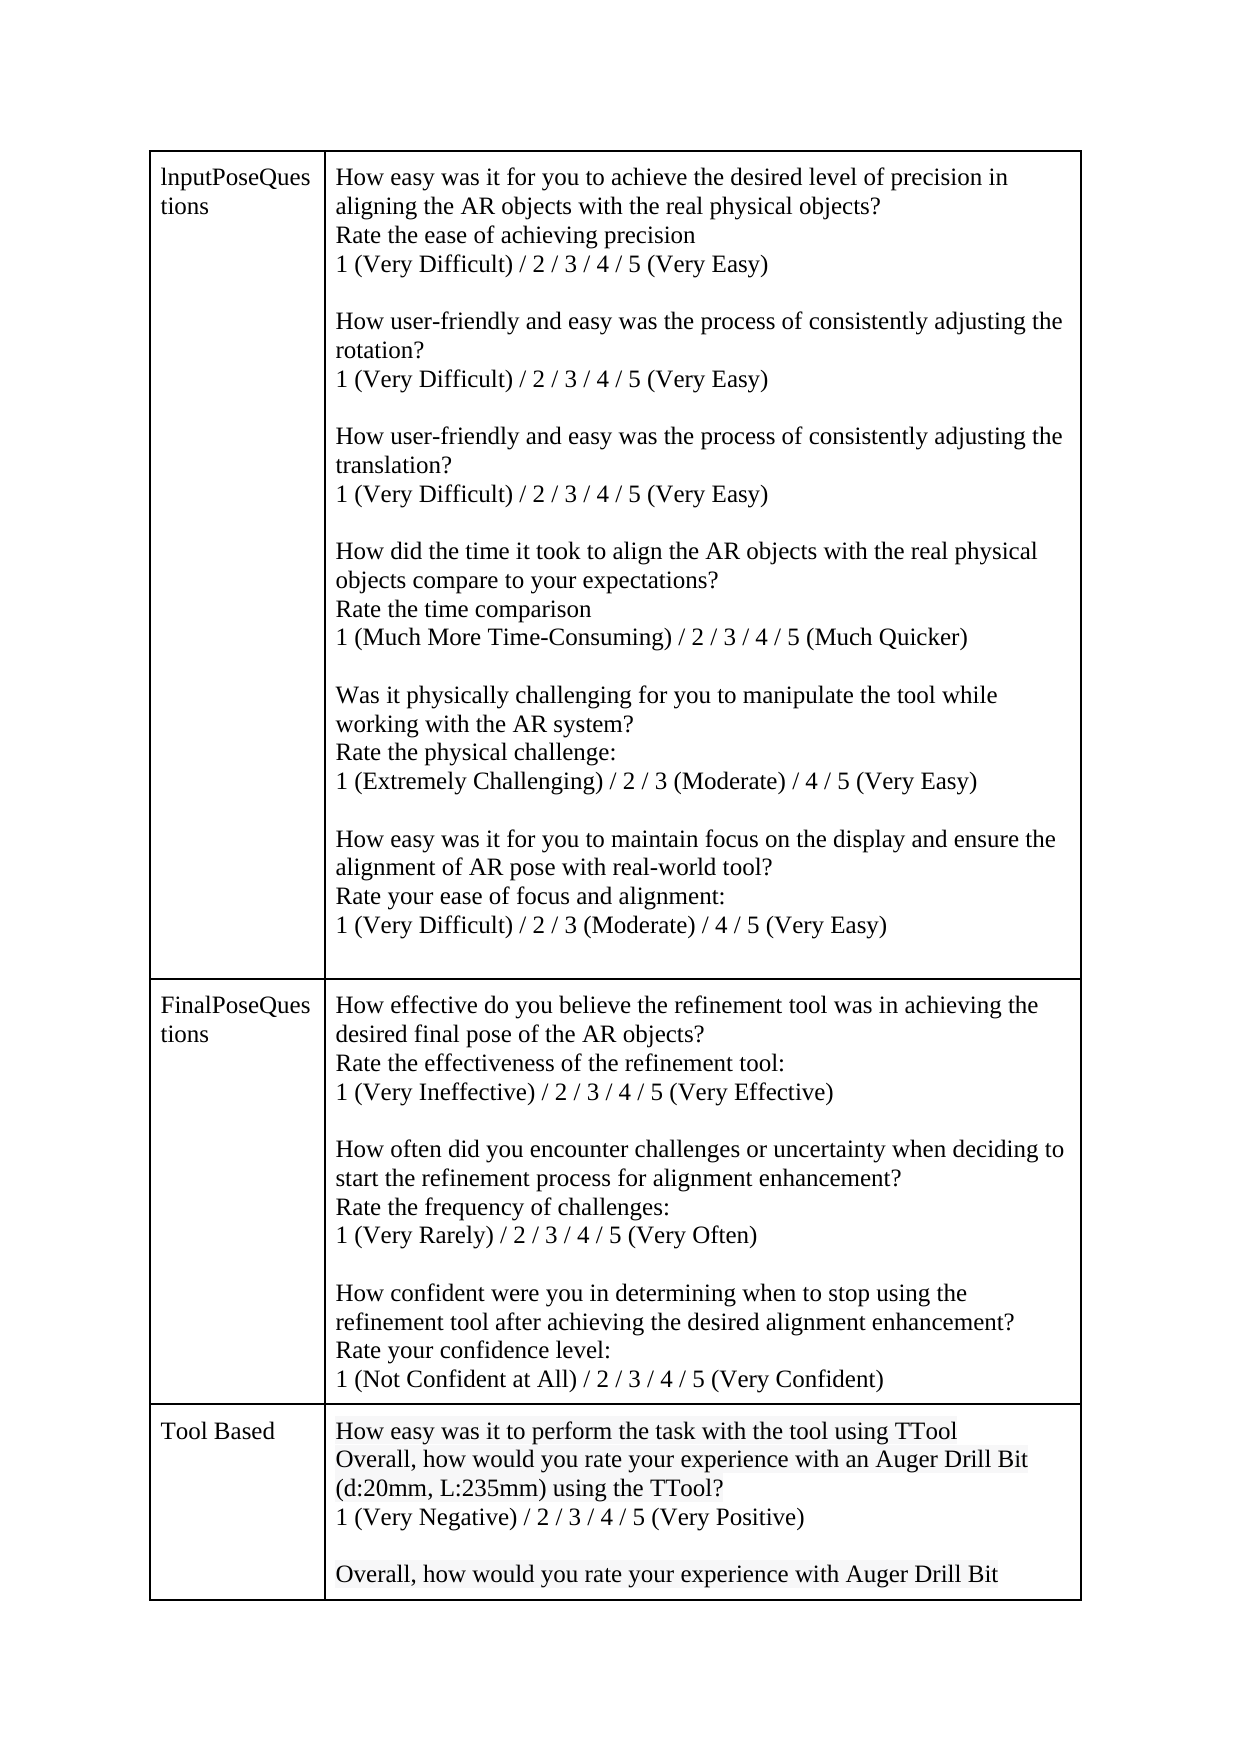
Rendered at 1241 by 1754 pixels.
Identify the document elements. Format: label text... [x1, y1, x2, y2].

table_cell FinalPoseQuestions [151, 980, 324, 1403]
table_cell lnputPoseQuestions [151, 152, 324, 978]
table_cell How easy was it to perform the task with the tool using TTool Overall, how would you rate your experience with an Auger Drill Bit (d:20mm, L:235mm) using the TTool? 1 (Very Negative) / 2 / 3 / 4 / 5 (Very Positive) Overall, how would you rate your experience with Auger Drill Bit [326, 1405, 1080, 1599]
table_cell Tool Based [151, 1405, 324, 1599]
table_cell How effective do you believe the refinement tool was in achieving the desired final pose of the AR objects? Rate the effectiveness of the refinement tool: 1 (Very Ineffective) / 2 / 3 / 4 / 5 (Very Effective) How often did you encounter challenges or uncertainty when deciding to start the refinement process for alignment enhancement? Rate the frequency of challenges: 1 (Very Rarely) / 2 / 3 / 4 / 5 (Very Often) How confident were you in determining when to stop using the refinement tool after achieving the desired alignment enhancement? Rate your confidence level: 1 (Not Confident at All) / 2 / 3 / 4 / 5 (Very Confident) [326, 980, 1080, 1403]
table_cell How easy was it for you to achieve the desired level of precision in aligning the AR objects with the real physical objects? Rate the ease of achieving precision 1 (Very Difficult) / 2 / 3 / 4 / 5 (Very Easy) How user-friendly and easy was the process of consistently adjusting the rotation? 1 (Very Difficult) / 2 / 3 / 4 / 5 (Very Easy) How user-friendly and easy was the process of consistently adjusting the translation? 1 (Very Difficult) / 2 / 3 / 4 / 5 (Very Easy) How did the time it took to align the AR objects with the real physical objects compare to your expectations? Rate the time comparison 1 (Much More Time-Consuming) / 2 / 3 / 4 / 5 (Much Quicker) Was it physically challenging for you to manipulate the tool while working with the AR system? Rate the physical challenge: 1 (Extremely Challenging) / 2 / 3 (Moderate) / 4 / 5 (Very Easy) How easy was it for you to maintain focus on the display and ensure the alignment of AR pose with real-world tool? Rate your ease of focus and alignment: 1 (Very Difficult) / 2 / 3 (Moderate) / 4 / 5 (Very Easy) [326, 152, 1080, 978]
